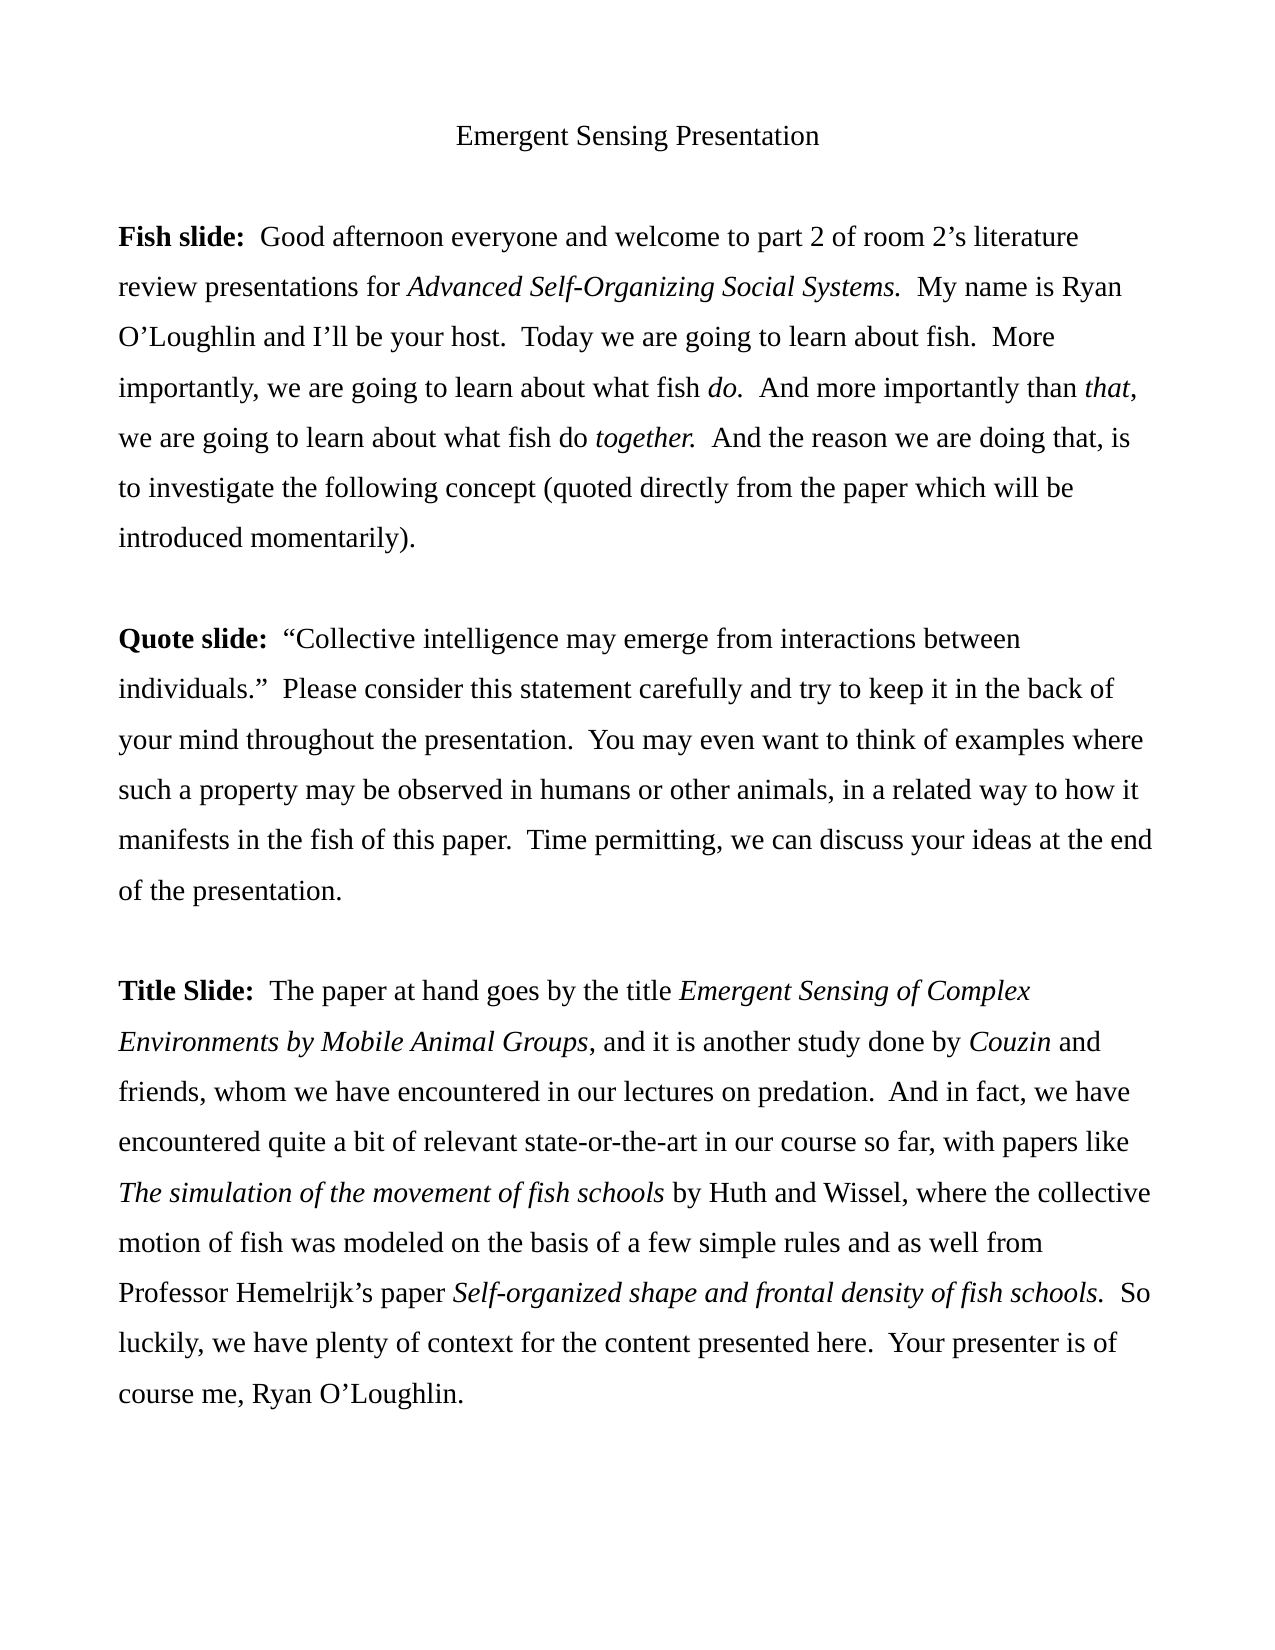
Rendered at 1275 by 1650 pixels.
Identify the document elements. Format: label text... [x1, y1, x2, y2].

text Title Slide: The paper at hand goes by the title Emergent Sensing of Complex Environments by Mobile Animal Groups, and it is another study done by Couzin and friends, whom we have encountered in our lectures on predation. And in fact, we have encountered quite a bit of relevant state-or-the-art in our course so far, with papers like The simulation of the movement of fish schools by Huth and Wissel, where the collective motion of fish was modeled on the basis of a few simple rules and as well from Professor Hemelrijk’s paper Self-organized shape and frontal density of fish schools. So luckily, we have plenty of context for the content presented here. Your presenter is of course me, Ryan O’Loughlin. [118, 973, 1157, 1409]
text Fish slide: Good afternoon everyone and welcome to part 2 of room 2’s literature review presentations for Advanced Self-Organizing Social Systems. My name is Ryan O’Loughlin and I’ll be your host. Today we are going to learn about fish. More importantly, we are going to learn about what fish do. And more importantly than that, we are going to learn about what fish do together. And the reason we are doing that, is to investigate the following concept (quoted directly from the paper which will be introduced momentarily). [118, 219, 1157, 554]
text Emergent Sensing Presentation [118, 118, 1157, 152]
text Quote slide: “Collective intelligence may emerge from interactions between individuals.” Please consider this statement carefully and try to keep it in the back of your mind throughout the presentation. You may even want to think of examples where such a property may be observed in humans or other animals, in a related way to how it manifests in the fish of this paper. Time permitting, we can discuss your ideas at the end of the presentation. [118, 621, 1157, 906]
